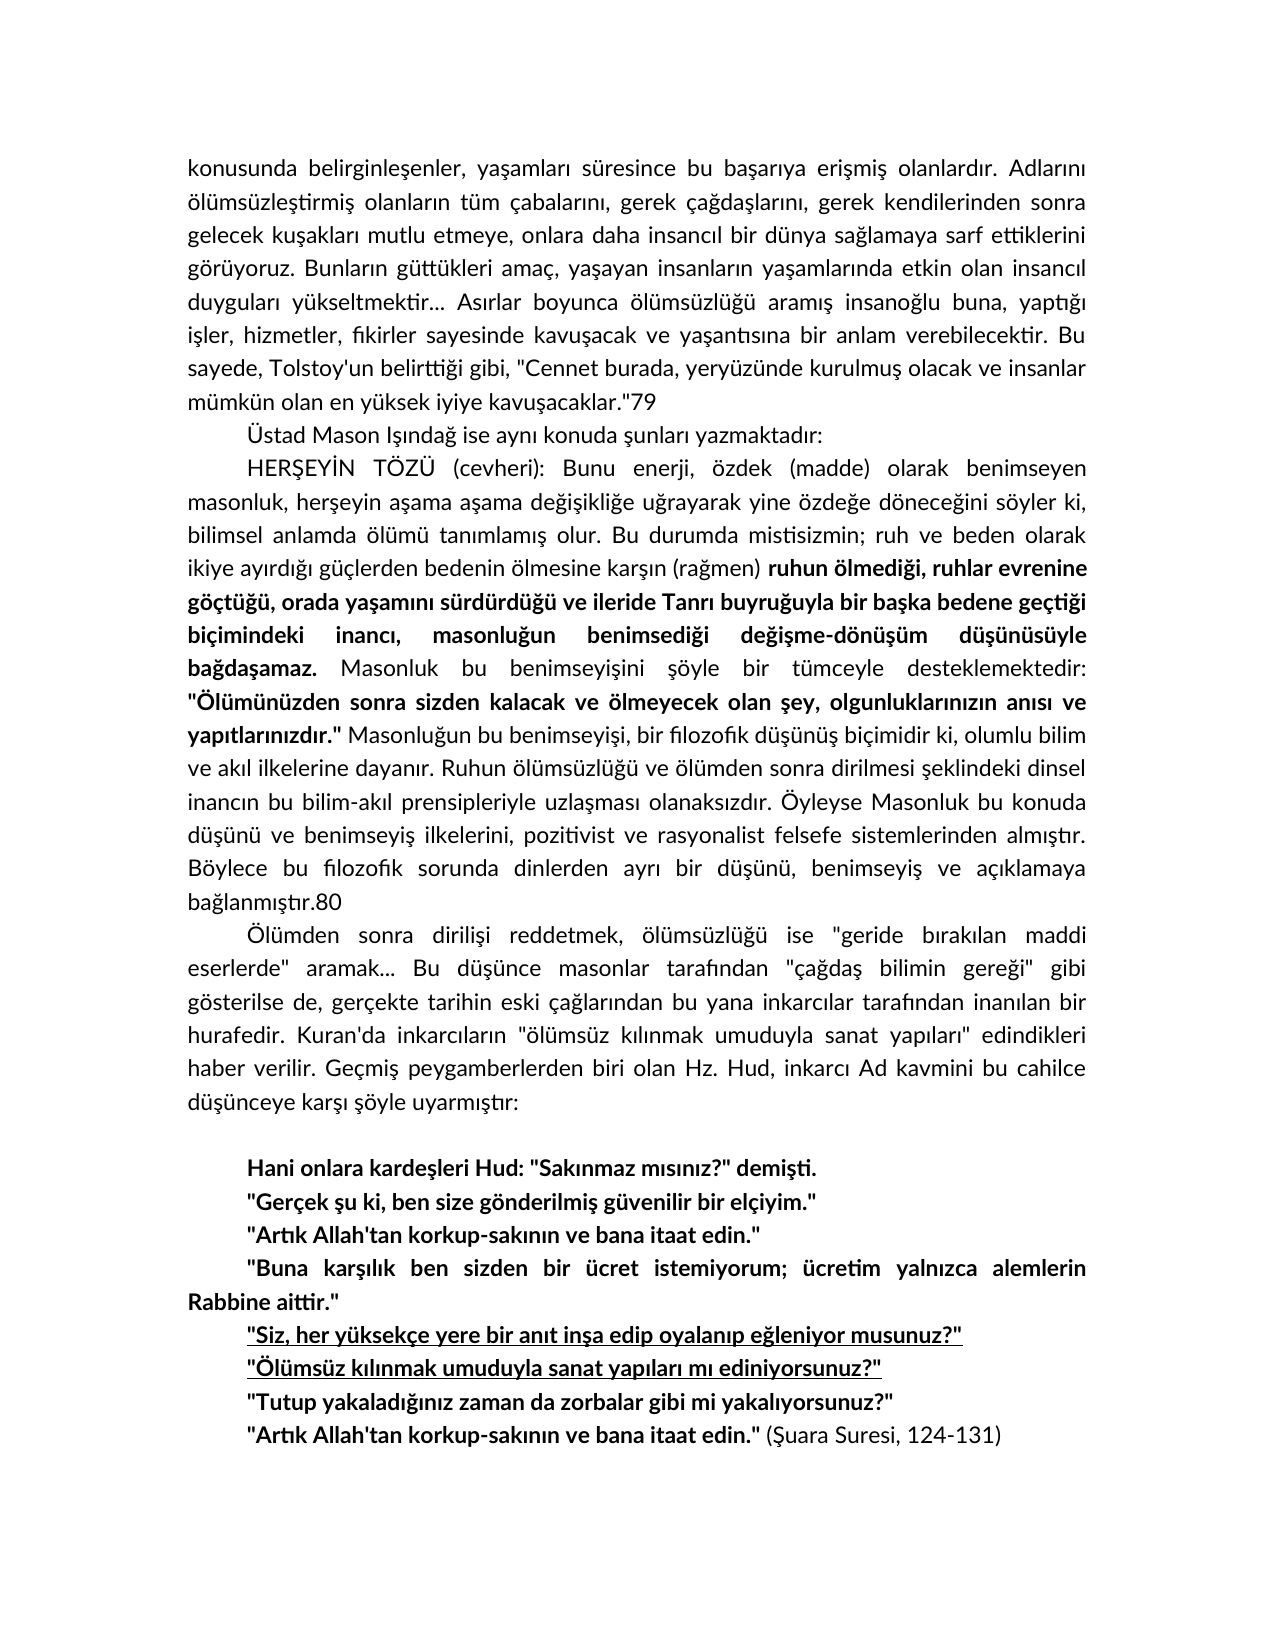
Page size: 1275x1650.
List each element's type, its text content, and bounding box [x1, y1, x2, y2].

text "Buna karşılık ben sizden bir ücret istemiyorum; ücretim yalnızca alemlerin Rabbine aittir." [187, 1250, 1087, 1317]
text HERŞEYİN TÖZÜ (cevheri): Bunu enerji, özdek (madde) olarak benimseyen masonluk, herşeyin aşama aşama değişikliğe uğrayarak yine özdeğe döneceğini söyler ki, bilimsel anlamda ölümü tanımlamış olur. Bu durumda mistisizmin; ruh ve beden olarak ikiye ayırdığı güçlerden bedenin ölmesine karşın (rağmen) ruhun ölmediği, ruhlar evrenine göçtüğü, orada yaşamını sürdürdüğü ve ileride Tanrı buyruğuyla bir başka bedene geçtiği biçimindeki inancı, masonluğun benimsediği değişme-dönüşüm düşünüsüyle bağdaşamaz. Masonluk bu benimseyişini şöyle bir tümceyle desteklemektedir: "Ölümünüzden sonra sizden kalacak ve ölmeyecek olan şey, olgunluklarınızın anısı ve yapıtlarınızdır." Masonluğun bu benimseyişi, bir filozofik düşünüş biçimidir ki, olumlu bilim ve akıl ilkelerine dayanır. Ruhun ölümsüzlüğü ve ölümden sonra dirilmesi şeklindeki dinsel inancın bu bilim-akıl prensipleriyle uzlaşması olanaksızdır. Öyleyse Masonluk bu konuda düşünü ve benimseyiş ilkelerini, pozitivist ve rasyonalist felsefe sistemlerinden almıştır. Böylece bu filozofik sorunda dinlerden ayrı bir düşünü, benimseyiş ve açıklamaya bağlanmıştır.80 [187, 450, 1087, 917]
text "Tutup yakaladığınız zaman da zorbalar gibi mi yakalıyorsunuz?" [187, 1383, 1087, 1417]
text konusunda belirginleşenler, yaşamları süresince bu başarıya erişmiş olanlardır. Adlarını ölümsüzleştirmiş olanların tüm çabalarını, gerek çağdaşlarını, gerek kendilerinden sonra gelecek kuşakları mutlu etmeye, onlara daha insancıl bir dünya sağlamaya sarf ettiklerini görüyoruz. Bunların güttükleri amaç, yaşayan insanların yaşamlarında etkin olan insancıl duyguları yükseltmektir... Asırlar boyunca ölümsüzlüğü aramış insanoğlu buna, yaptığı işler, hizmetler, fikirler sayesinde kavuşacak ve yaşantısına bir anlam verebilecektir. Bu sayede, Tolstoy'un belirttiği gibi, "Cennet burada, yeryüzünde kurulmuş olacak ve insanlar mümkün olan en yüksek iyiye kavuşacaklar."79 [187, 150, 1087, 417]
text Ölümden sonra dirilişi reddetmek, ölümsüzlüğü ise "geride bırakılan maddi eserlerde" aramak... Bu düşünce masonlar tarafından "çağdaş bilimin gereği" gibi gösterilse de, gerçekte tarihin eski çağlarından bu yana inkarcılar tarafından inanılan bir hurafedir. Kuran'da inkarcıların "ölümsüz kılınmak umuduyla sanat yapıları" edindikleri haber verilir. Geçmiş peygamberlerden biri olan Hz. Hud, inkarcı Ad kavmini bu cahilce düşünceye karşı şöyle uyarmıştır: [187, 917, 1087, 1117]
text "Gerçek şu ki, ben size gönderilmiş güvenilir bir elçiyim." [187, 1183, 1087, 1217]
text Üstad Mason Işındağ ise aynı konuda şunları yazmaktadır: [187, 417, 1087, 450]
text "Artık Allah'tan korkup-sakının ve bana itaat edin." (Şuara Suresi, 124-131) [187, 1417, 1087, 1450]
text "Artık Allah'tan korkup-sakının ve bana itaat edin." [187, 1217, 1087, 1250]
text "Ölümsüz kılınmak umuduyla sanat yapıları mı ediniyorsunuz?" [187, 1350, 1087, 1383]
text Hani onlara kardeşleri Hud: "Sakınmaz mısınız?" demişti. [187, 1150, 1087, 1183]
text "Siz, her yüksekçe yere bir anıt inşa edip oyalanıp eğleniyor musunuz?" [187, 1317, 1087, 1350]
